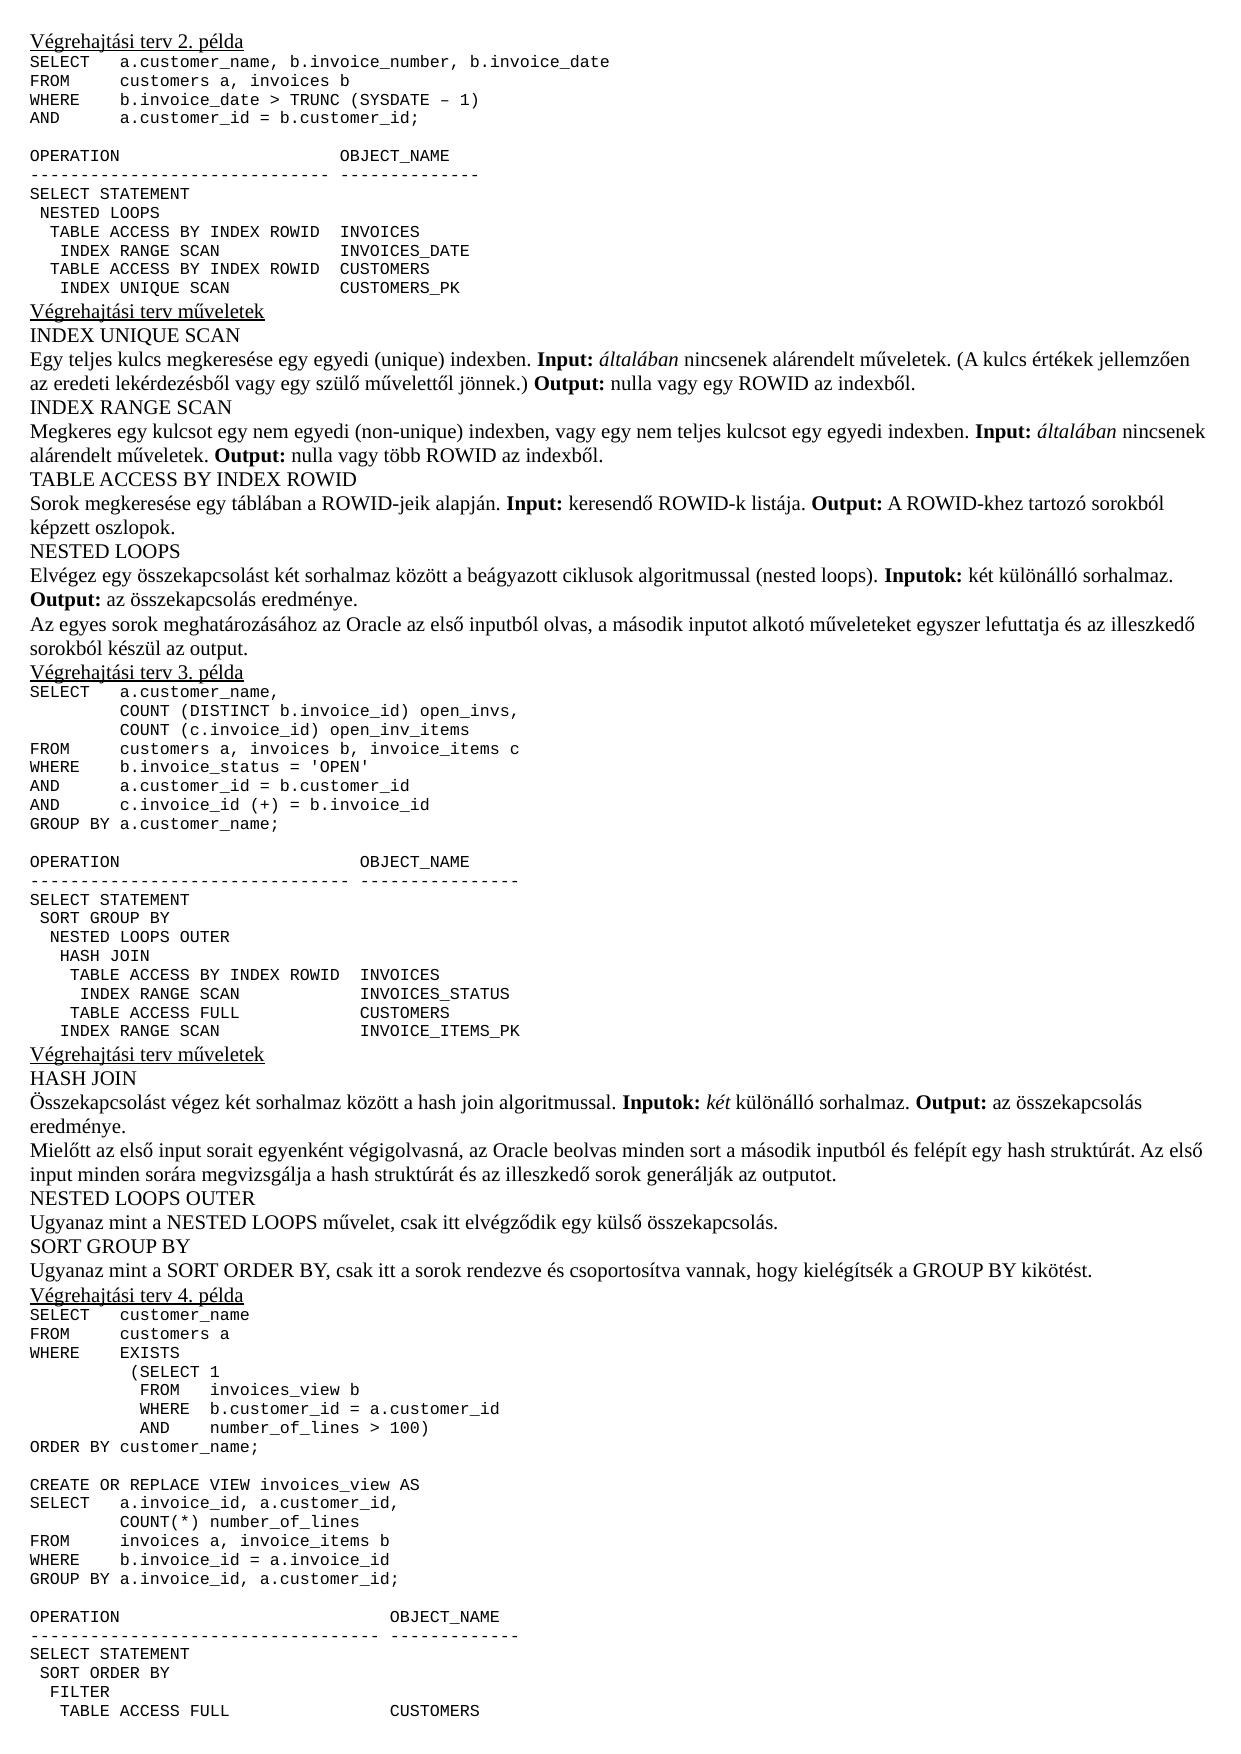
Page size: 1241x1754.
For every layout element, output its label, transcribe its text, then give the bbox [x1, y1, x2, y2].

text TABLE ACCESS BY INDEX ROWID Sorok megkeresése egy táblában a ROWID-jeik alapján. Input: keresendő ROWID-k listája. Output: A ROWID-khez tartozó sorokból képzett oszlopok. [29, 467, 1211, 539]
text NESTED LOOPS OUTER Ugyanaz mint a NESTED LOOPS művelet, csak itt elvégződik egy külső összekapcsolás. [29, 1186, 1211, 1234]
text SORT GROUP BY Ugyanaz mint a SORT ORDER BY, csak itt a sorok rendezve és csoportosítva vannak, hogy kielégítsék a GROUP BY kikötést. [29, 1234, 1211, 1282]
text Végrehajtási terv 4. példa SELECT customer_name FROM customers a WHERE EXISTS (SELECT 1 FROM invoices_view b WHERE b.customer_id = a.customer_id AND number_of_lines > 100) ORDER BY customer_name; CREATE OR REPLACE VIEW invoices_view AS SELECT a.invoice_id, a.customer_id, COUNT(*) number_of_lines FROM invoices a, invoice_items b WHERE b.invoice_id = a.invoice_id GROUP BY a.invoice_id, a.customer_id; OPERATION OBJECT_NAME ----------------------------------- ------------- SELECT STATEMENT SORT ORDER BY FILTER TABLE ACCESS FULL CUSTOMERS [29, 1282, 1211, 1721]
text Végrehajtási terv műveletek [29, 299, 1211, 323]
text INDEX RANGE SCAN Megkeres egy kulcsot egy nem egyedi (non-unique) indexben, vagy egy nem teljes kulcsot egy egyedi indexben. Input: általában nincsenek alárendelt műveletek. Output: nulla vagy több ROWID az indexből. [29, 395, 1211, 467]
text Végrehajtási terv 2. példa SELECT a.customer_name, b.invoice_number, b.invoice_date FROM customers a, invoices b WHERE b.invoice_date > TRUNC (SYSDATE – 1) AND a.customer_id = b.customer_id; OPERATION OBJECT_NAME ------------------------------ -------------- SELECT STATEMENT NESTED LOOPS TABLE ACCESS BY INDEX ROWID INVOICES INDEX RANGE SCAN INVOICES_DATE TABLE ACCESS BY INDEX ROWID CUSTOMERS INDEX UNIQUE SCAN CUSTOMERS_PK [29, 29, 1211, 299]
text INDEX UNIQUE SCAN Egy teljes kulcs megkeresése egy egyedi (unique) indexben. Input: általában nincsenek alárendelt műveletek. (A kulcs értékek jellemzően az eredeti lekérdezésből vagy egy szülő művelettől jönnek.) Output: nulla vagy egy ROWID az indexből. [29, 323, 1211, 395]
text Végrehajtási terv 3. példa SELECT a.customer_name, COUNT (DISTINCT b.invoice_id) open_invs, COUNT (c.invoice_id) open_inv_items FROM customers a, invoices b, invoice_items c WHERE b.invoice_status = 'OPEN' AND a.customer_id = b.customer_id AND c.invoice_id (+) = b.invoice_id GROUP BY a.customer_name; OPERATION OBJECT_NAME -------------------------------- ---------------- SELECT STATEMENT SORT GROUP BY NESTED LOOPS OUTER HASH JOIN TABLE ACCESS BY INDEX ROWID INVOICES INDEX RANGE SCAN INVOICES_STATUS TABLE ACCESS FULL CUSTOMERS INDEX RANGE SCAN INVOICE_ITEMS_PK [29, 659, 1211, 1042]
text Végrehajtási terv műveletek [29, 1042, 1211, 1066]
text HASH JOIN Összekapcsolást végez két sorhalmaz között a hash join algoritmussal. Inputok: két különálló sorhalmaz. Output: az összekapcsolás eredménye. Mielőtt az első input sorait egyenként végigolvasná, az Oracle beolvas minden sort a második inputból és felépít egy hash struktúrát. Az első input minden sorára megvizsgálja a hash struktúrát és az illeszkedő sorok generálják az outputot. [29, 1066, 1211, 1186]
text NESTED LOOPS Elvégez egy összekapcsolást két sorhalmaz között a beágyazott ciklusok algoritmussal (nested loops). Inputok: két különálló sorhalmaz. Output: az összekapcsolás eredménye. Az egyes sorok meghatározásához az Oracle az első inputból olvas, a második inputot alkotó műveleteket egyszer lefuttatja és az illeszkedő sorokból készül az output. [29, 539, 1211, 659]
